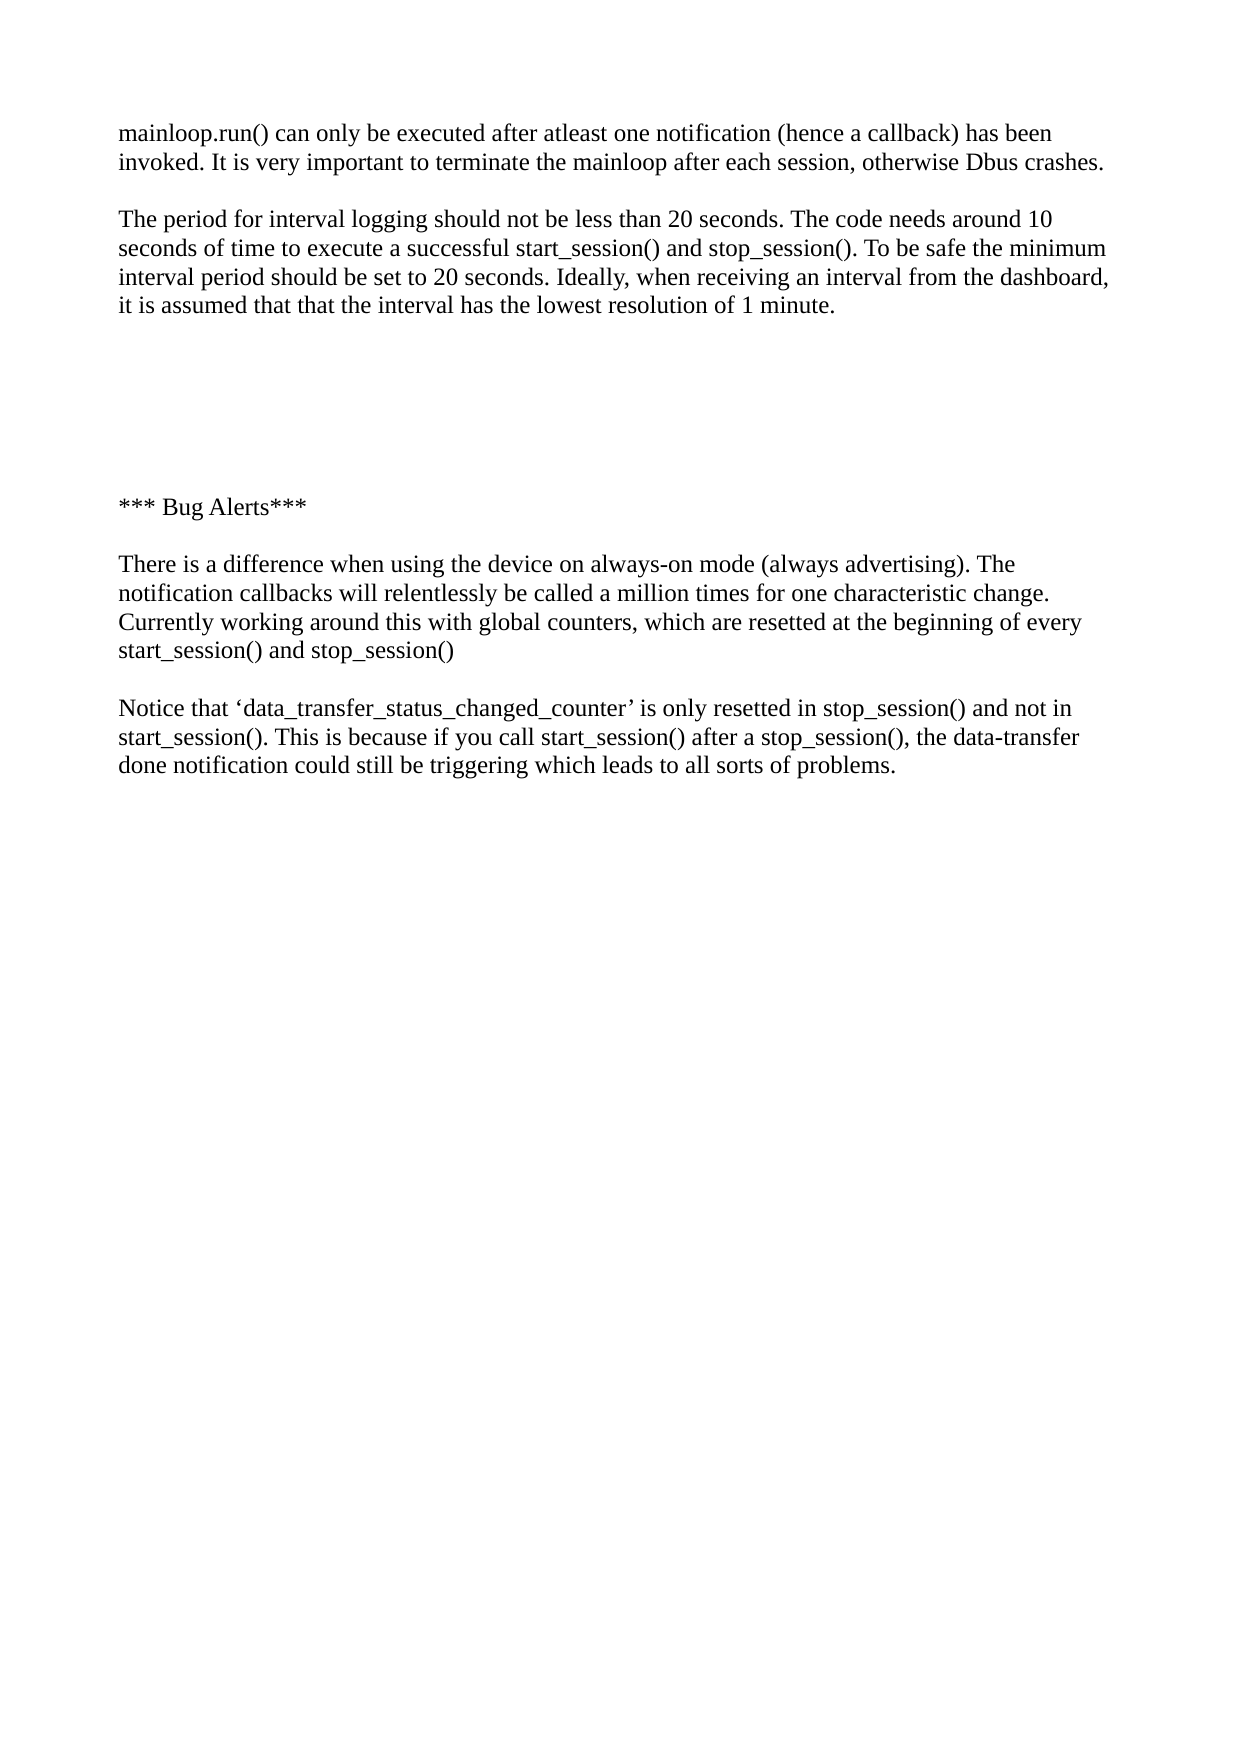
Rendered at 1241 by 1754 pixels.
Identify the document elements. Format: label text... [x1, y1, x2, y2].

text There is a difference when using the device on always-on mode (always advertising). The notification callbacks will relentlessly be called a million times for one characteristic change. Currently working around this with global counters, which are resetted at the beginning of every start_session() and stop_session() [118, 549, 1122, 664]
text The period for interval logging should not be less than 20 seconds. The code needs around 10 seconds of time to execute a successful start_session() and stop_session(). To be safe the minimum interval period should be set to 20 seconds. Ideally, when receiving an interval from the dashboard, it is assumed that that the interval has the lowest resolution of 1 minute. [118, 204, 1122, 319]
text *** Bug Alerts*** [118, 492, 1122, 521]
text mainloop.run() can only be executed after atleast one notification (hence a callback) has been invoked. It is very important to terminate the mainloop after each session, otherwise Dbus crashes. [118, 118, 1122, 176]
text Notice that ‘data_transfer_status_changed_counter’ is only resetted in stop_session() and not in start_session(). This is because if you call start_session() after a stop_session(), the data-transfer done notification could still be triggering which leads to all sorts of problems. [118, 693, 1122, 779]
